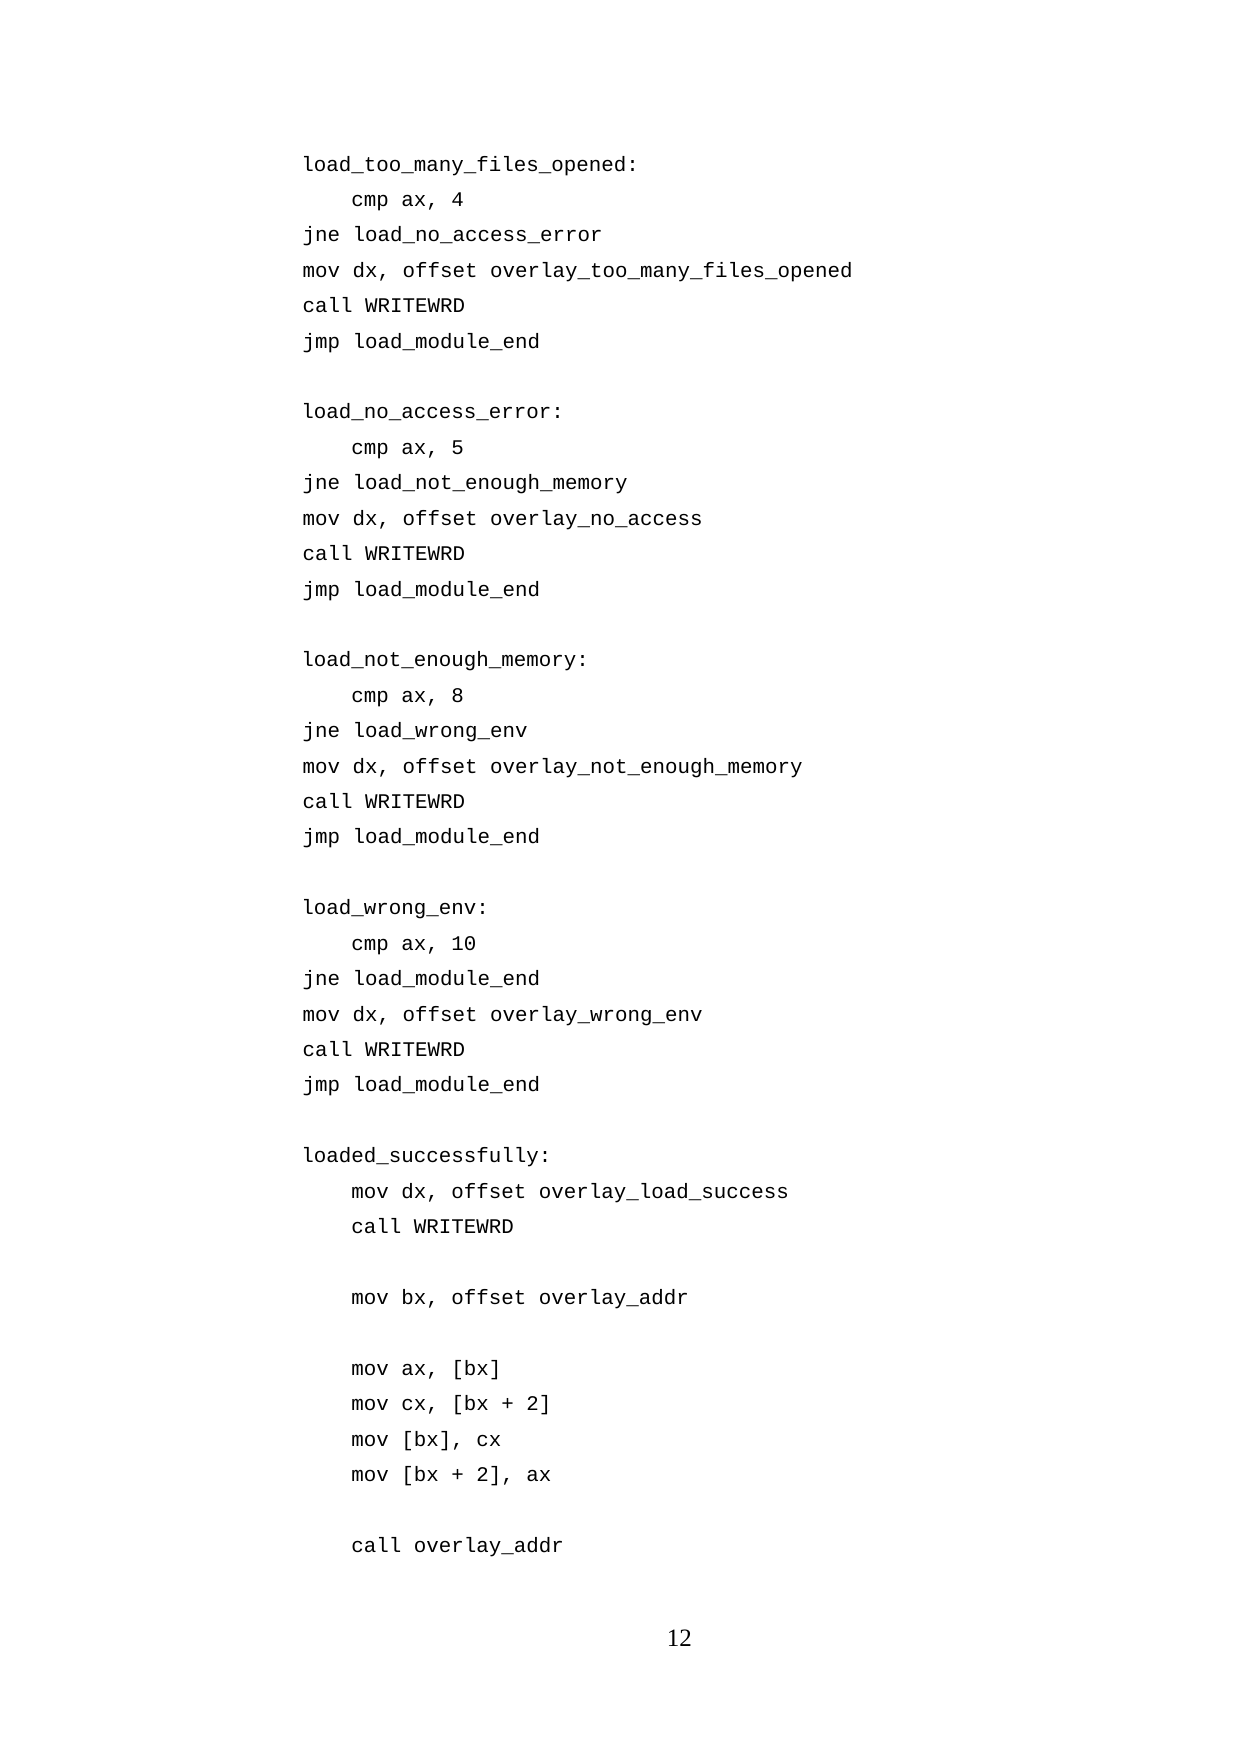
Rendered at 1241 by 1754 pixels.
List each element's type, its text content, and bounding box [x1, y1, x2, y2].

text cmp ax, 4 [177, 189, 1181, 213]
text mov [bx], cx [177, 1428, 1181, 1452]
text mov dx, offset overlay_not_enough_memory [177, 756, 1181, 779]
text mov cx, [bx + 2] [177, 1393, 1181, 1417]
text mov dx, offset overlay_too_many_files_opened [177, 260, 1181, 283]
text mov dx, offset overlay_wrong_env [177, 1003, 1181, 1027]
text loaded_successfully: [177, 1145, 1181, 1169]
text call overlay_addr [177, 1535, 1181, 1558]
text mov dx, offset overlay_no_access [177, 508, 1181, 531]
text jmp load_module_end [177, 1074, 1181, 1098]
text jmp load_module_end [177, 331, 1181, 354]
text load_no_access_error: [177, 401, 1181, 425]
text jmp load_module_end [177, 578, 1181, 602]
text mov bx, offset overlay_addr [177, 1287, 1181, 1311]
text jne load_no_access_error [177, 224, 1181, 248]
text load_too_many_files_opened: [177, 153, 1181, 177]
text call WRITEWRD [177, 1039, 1181, 1063]
text jne load_not_enough_memory [177, 472, 1181, 496]
text jne load_wrong_env [177, 720, 1181, 744]
text jmp load_module_end [177, 826, 1181, 850]
text cmp ax, 8 [177, 685, 1181, 708]
text call WRITEWRD [177, 791, 1181, 815]
text cmp ax, 5 [177, 437, 1181, 461]
text load_not_enough_memory: [177, 649, 1181, 673]
text load_wrong_env: [177, 897, 1181, 921]
text mov ax, [bx] [177, 1358, 1181, 1381]
text call WRITEWRD [177, 295, 1181, 319]
text jne load_module_end [177, 968, 1181, 992]
text call WRITEWRD [177, 1216, 1181, 1240]
text mov [bx + 2], ax [177, 1464, 1181, 1488]
text cmp ax, 10 [177, 933, 1181, 956]
text mov dx, offset overlay_load_success [177, 1181, 1181, 1204]
text call WRITEWRD [177, 543, 1181, 567]
